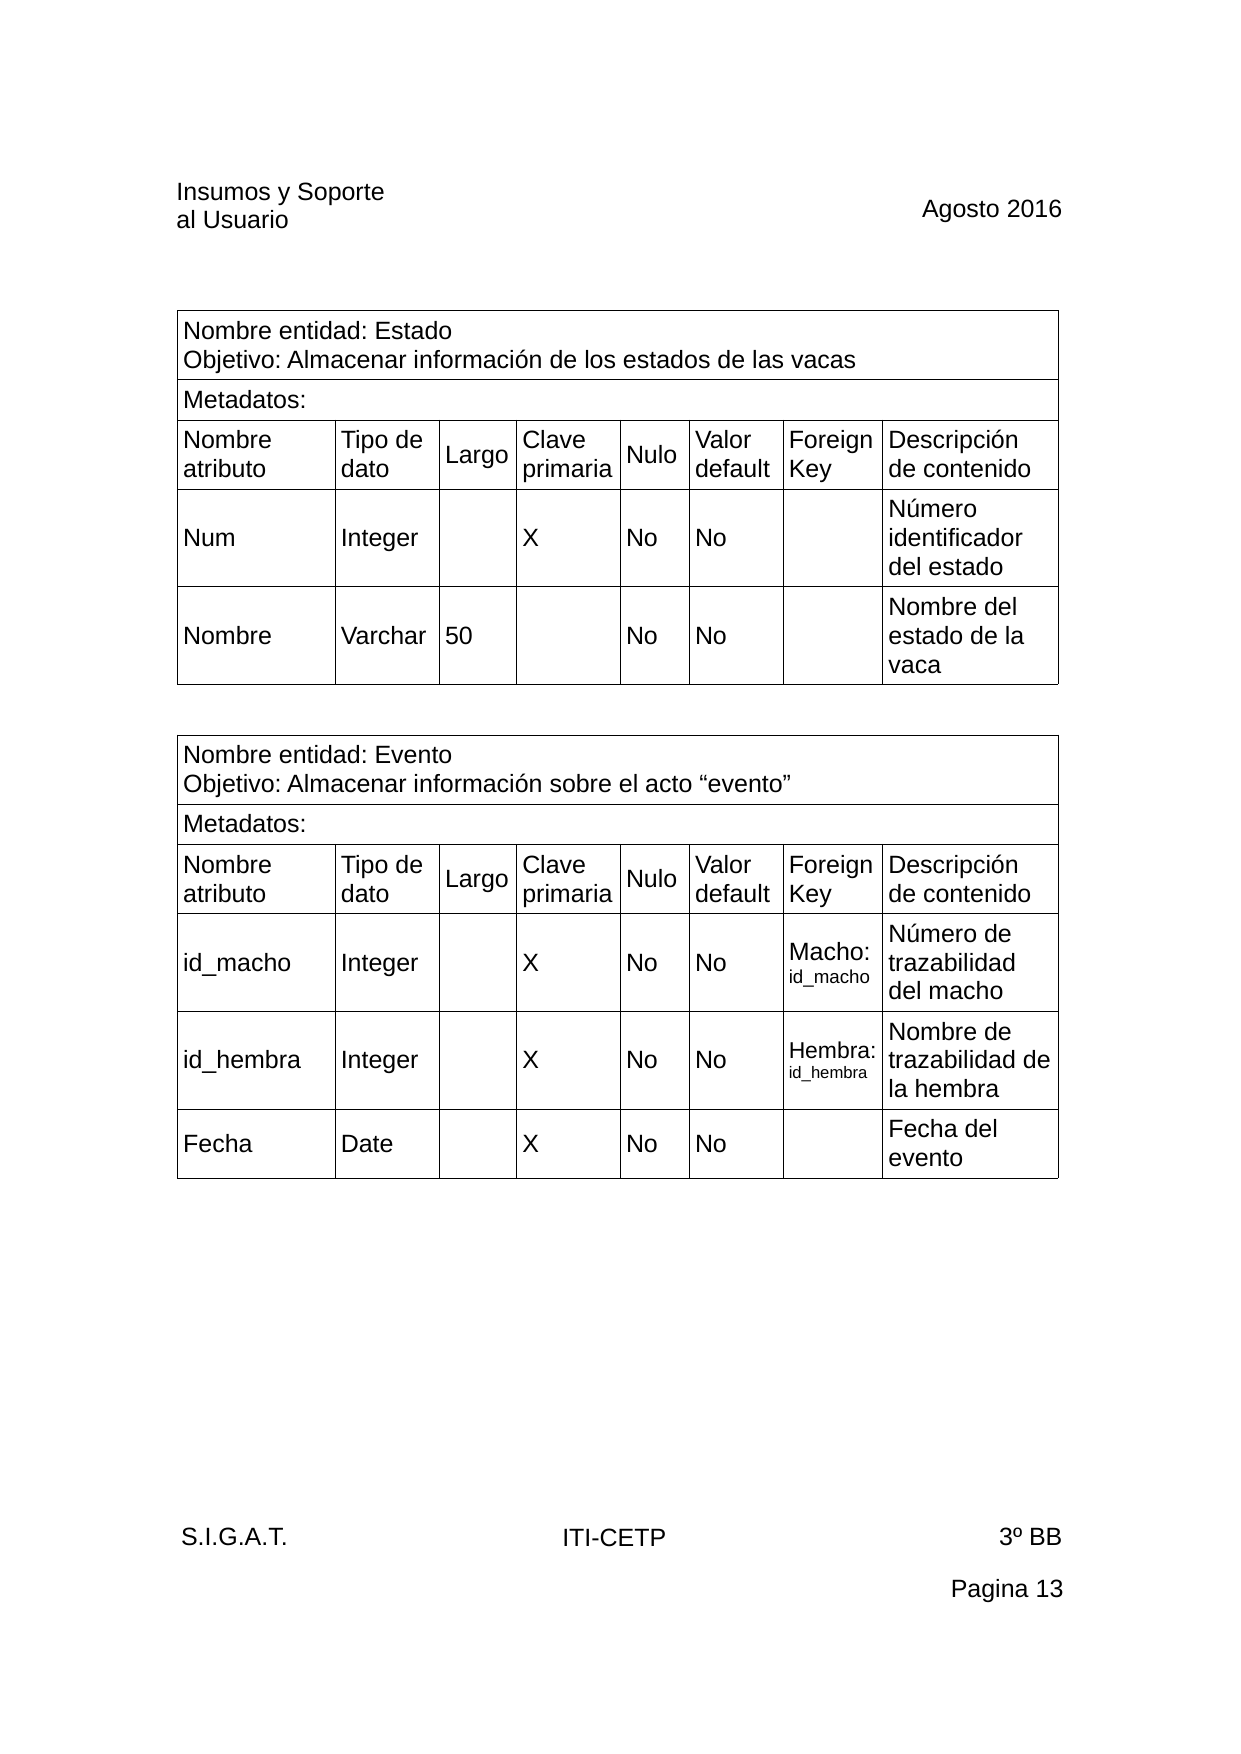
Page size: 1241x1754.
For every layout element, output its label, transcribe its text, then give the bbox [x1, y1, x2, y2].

table_cell Tipo de dato [336, 845, 439, 913]
table_header Nombre entidad: Estado Objetivo: Almacenar información de los estados de las vacas [178, 311, 1058, 379]
table_cell Num [178, 490, 335, 586]
table_cell Valor default [690, 845, 783, 913]
table_cell [784, 490, 882, 586]
table_cell Integer [336, 490, 439, 586]
table_cell Nombre [178, 587, 335, 684]
table_cell Clave primaria [517, 421, 620, 488]
table_cell Varchar [336, 587, 439, 684]
table_cell [517, 587, 620, 684]
table_cell Nombre atributo [178, 421, 335, 488]
table_cell Integer [336, 914, 439, 1011]
table_cell No [621, 914, 689, 1011]
table_cell Foreign Key [784, 845, 882, 913]
table_cell Número de trazabilidad del macho [883, 914, 1058, 1011]
table_cell No [621, 490, 689, 586]
table_cell [440, 490, 516, 586]
table_cell Metadatos: [178, 380, 1058, 419]
table_cell Clave primaria [517, 845, 620, 913]
table_cell Date [336, 1110, 439, 1178]
table_cell [440, 914, 516, 1011]
table_cell Hembra: id_hembra [784, 1012, 882, 1109]
table_cell X [517, 1012, 620, 1109]
table_cell [440, 1012, 516, 1109]
table_cell No [690, 1110, 783, 1178]
table_header Nombre entidad: Evento Objetivo: Almacenar información sobre el acto “evento” [178, 736, 1058, 804]
table_cell Macho: id_macho [784, 914, 882, 1011]
table_cell Largo [440, 421, 516, 488]
table_cell Nombre del estado de la vaca [883, 587, 1058, 684]
table_cell No [690, 914, 783, 1011]
table_cell No [621, 587, 689, 684]
table_cell 50 [440, 587, 516, 684]
table_cell Metadatos: [178, 805, 1058, 844]
table_cell [784, 587, 882, 684]
table_cell No [621, 1110, 689, 1178]
table_cell Integer [336, 1012, 439, 1109]
table_cell Número identificador del estado [883, 490, 1058, 586]
table_cell Descripción de contenido [883, 421, 1058, 488]
table_cell Nombre de trazabilidad de la hembra [883, 1012, 1058, 1109]
table_cell Largo [440, 845, 516, 913]
table_cell id_macho [178, 914, 335, 1011]
table_cell [784, 1110, 882, 1178]
table_cell X [517, 914, 620, 1011]
table_cell Nombre atributo [178, 845, 335, 913]
table_cell Foreign Key [784, 421, 882, 488]
table_cell No [690, 490, 783, 586]
table_cell Descripción de contenido [883, 845, 1058, 913]
table_cell Valor default [690, 421, 783, 488]
table_cell Nulo [621, 421, 689, 488]
table_cell Nulo [621, 845, 689, 913]
table_cell [440, 1110, 516, 1178]
table_cell No [621, 1012, 689, 1109]
table_cell id_hembra [178, 1012, 335, 1109]
table_cell No [690, 587, 783, 684]
table_cell Tipo de dato [336, 421, 439, 488]
table_cell Fecha del evento [883, 1110, 1058, 1178]
table_cell X [517, 1110, 620, 1178]
table_cell X [517, 490, 620, 586]
table_cell Fecha [178, 1110, 335, 1178]
table_cell No [690, 1012, 783, 1109]
